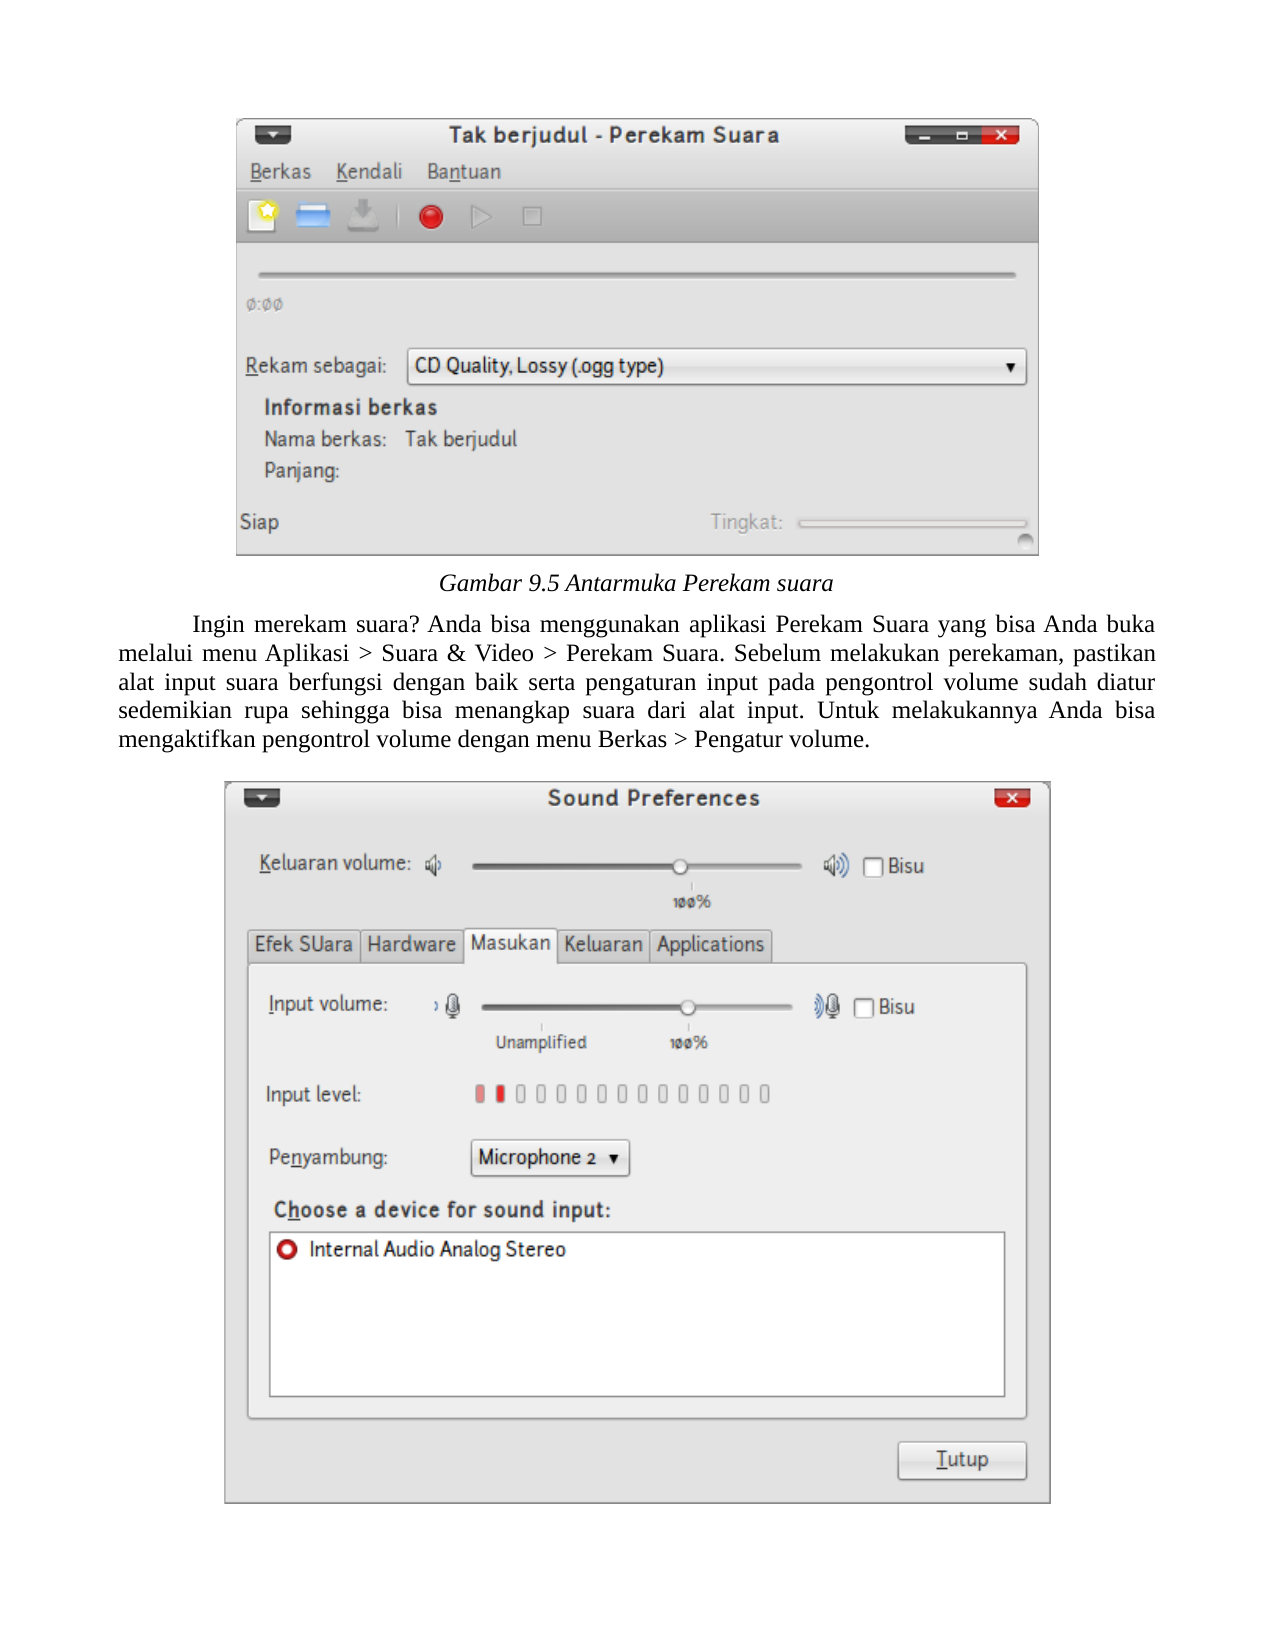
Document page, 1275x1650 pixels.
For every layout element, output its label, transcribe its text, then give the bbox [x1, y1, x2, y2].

text Ingin merekam suara? Anda bisa menggunakan aplikasi Perekam Suara yang bisa Anda buka melalui menu Aplikasi > Suara & Video > Perekam Suara. Sebelum melakukan perekaman, pastikan alat input suara berfungsi dengan baik serta pengaturan input pada pengontrol volume sudah diatur sedemikian rupa sehingga bisa menangkap suara dari alat input. Untuk melakukannya Anda bisa mengaktifkan pengontrol volume dengan menu Berkas > Pengatur volume. [118, 609, 1157, 753]
text Gambar 9.5 Antarmuka Perekam suara [118, 568, 1157, 597]
picture [224, 781, 1051, 1504]
picture [236, 118, 1039, 556]
